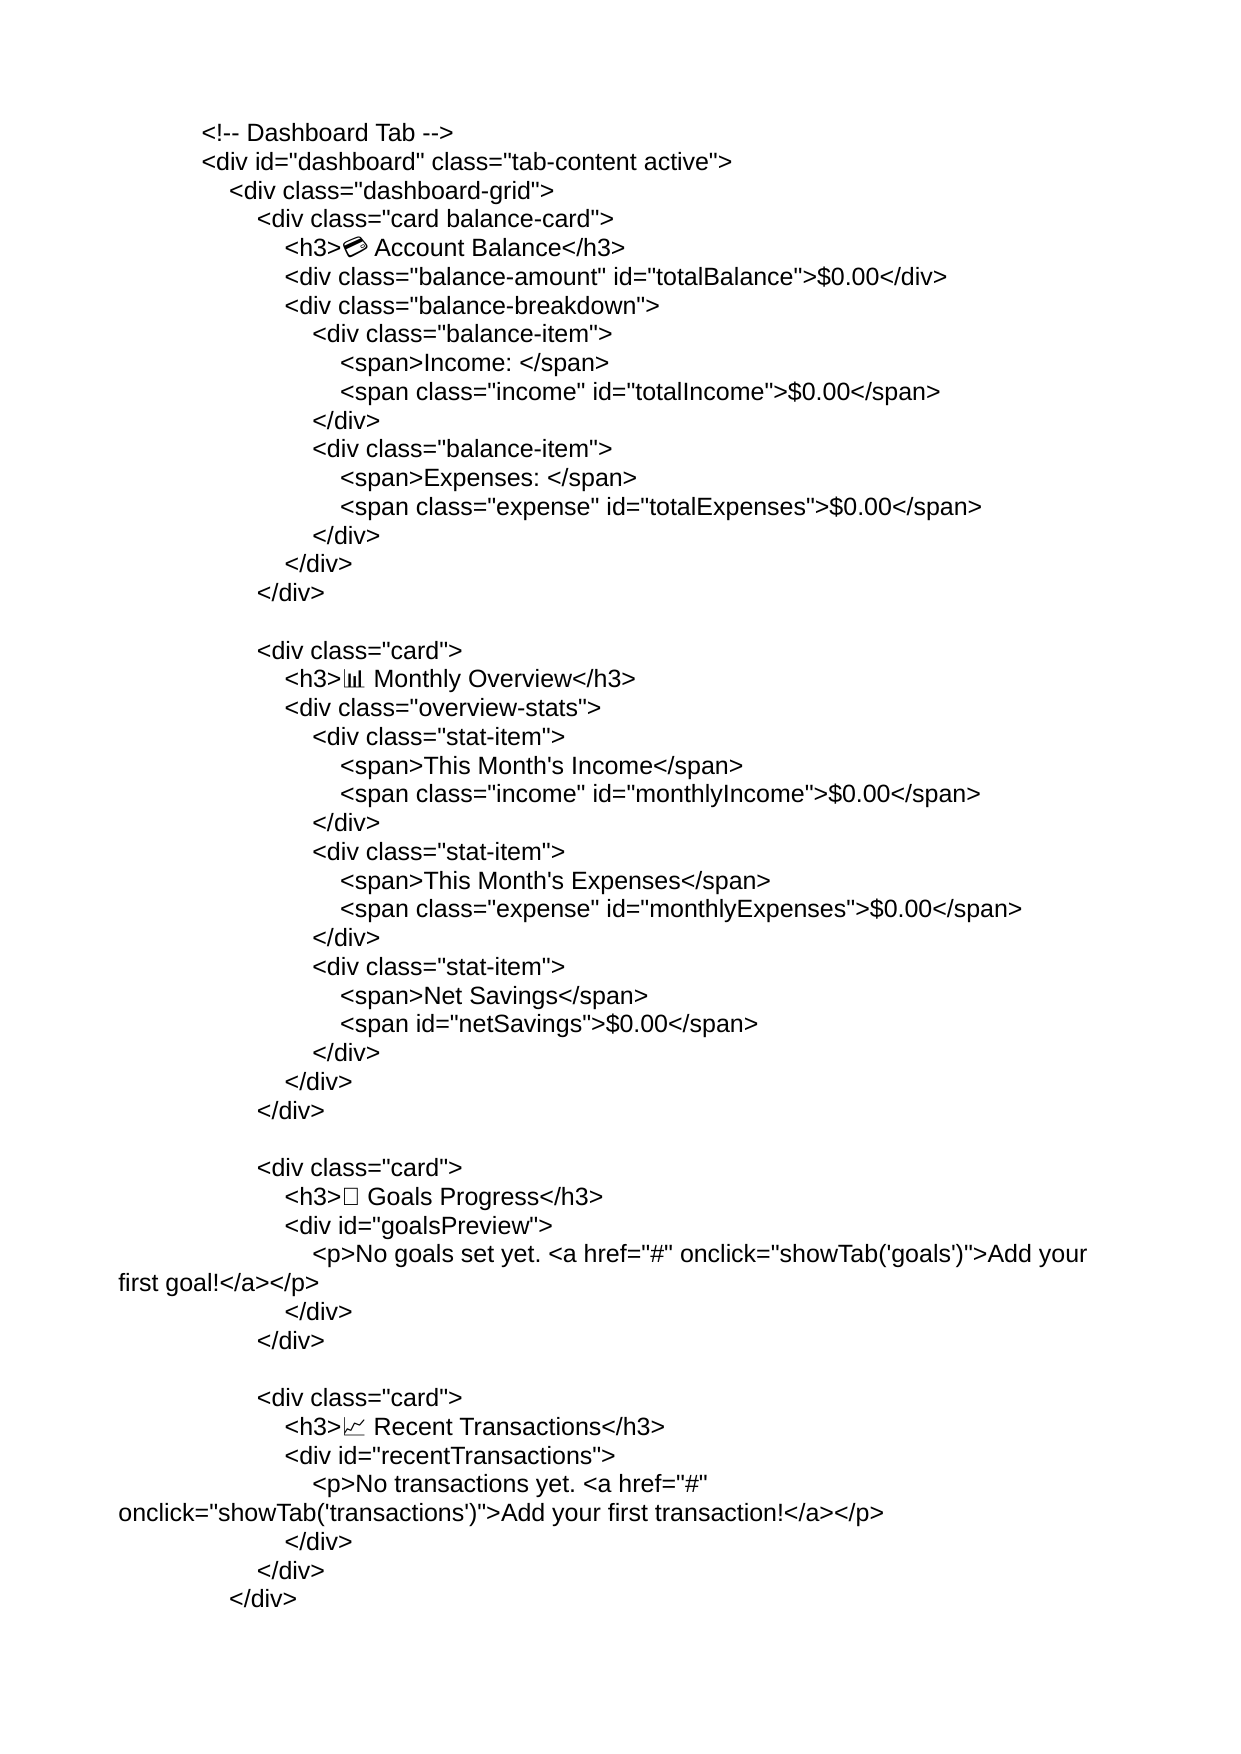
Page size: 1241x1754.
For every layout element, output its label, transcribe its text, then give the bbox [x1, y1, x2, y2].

text <div class="balance-item"> [118, 434, 1122, 463]
text </div> [118, 923, 1122, 952]
text <span class="income" id="totalIncome">$0.00</span> [118, 377, 1122, 406]
text </div> [118, 1584, 1122, 1613]
text <div class="stat-item"> [118, 722, 1122, 751]
text </div> [118, 808, 1122, 837]
text <span>This Month's Income</span> [118, 751, 1122, 779]
text <div class="balance-item"> [118, 319, 1122, 348]
text </div> [118, 1326, 1122, 1354]
text <span>This Month's Expenses</span> [118, 866, 1122, 894]
text <h3>📊 Monthly Overview</h3> [118, 664, 1122, 693]
text <div class="card balance-card"> [118, 204, 1122, 233]
text </div> [118, 1067, 1122, 1096]
text <h3>📈 Recent Transactions</h3> [118, 1412, 1122, 1441]
text <span class="income" id="monthlyIncome">$0.00</span> [118, 779, 1122, 808]
text <div class="dashboard-grid"> [118, 176, 1122, 204]
text <span>Income: </span> [118, 348, 1122, 377]
text <span id="netSavings">$0.00</span> [118, 1009, 1122, 1038]
text <span class="expense" id="totalExpenses">$0.00</span> [118, 492, 1122, 521]
text </div> [118, 1038, 1122, 1067]
text <!-- Dashboard Tab --> [118, 118, 1122, 147]
text <div class="stat-item"> [118, 837, 1122, 866]
text </div> [118, 1527, 1122, 1556]
text <div class="stat-item"> [118, 952, 1122, 981]
text </div> [118, 578, 1122, 607]
text <span class="expense" id="monthlyExpenses">$0.00</span> [118, 894, 1122, 923]
text <div class="balance-amount" id="totalBalance">$0.00</div> [118, 262, 1122, 291]
text <div id="goalsPreview"> [118, 1211, 1122, 1239]
text <div class="card"> [118, 636, 1122, 664]
text <p>No goals set yet. <a href="#" onclick="showTab('goals')">Add your first goal!</a></p> [118, 1239, 1122, 1297]
text <div class="card"> [118, 1383, 1122, 1412]
text <div id="dashboard" class="tab-content active"> [118, 147, 1122, 176]
text <div class="balance-breakdown"> [118, 291, 1122, 319]
text <p>No transactions yet. <a href="#" onclick="showTab('transactions')">Add your first transaction!</a></p> [118, 1469, 1122, 1527]
text </div> [118, 549, 1122, 578]
text <h3>🎯 Goals Progress</h3> [118, 1182, 1122, 1211]
text <span>Net Savings</span> [118, 981, 1122, 1009]
text <div id="recentTransactions"> [118, 1441, 1122, 1469]
text <div class="overview-stats"> [118, 693, 1122, 722]
text <h3>💳 Account Balance</h3> [118, 233, 1122, 262]
text </div> [118, 521, 1122, 549]
text </div> [118, 1096, 1122, 1124]
text </div> [118, 1297, 1122, 1326]
text <div class="card"> [118, 1153, 1122, 1182]
text <span>Expenses: </span> [118, 463, 1122, 492]
text </div> [118, 406, 1122, 434]
text </div> [118, 1556, 1122, 1584]
